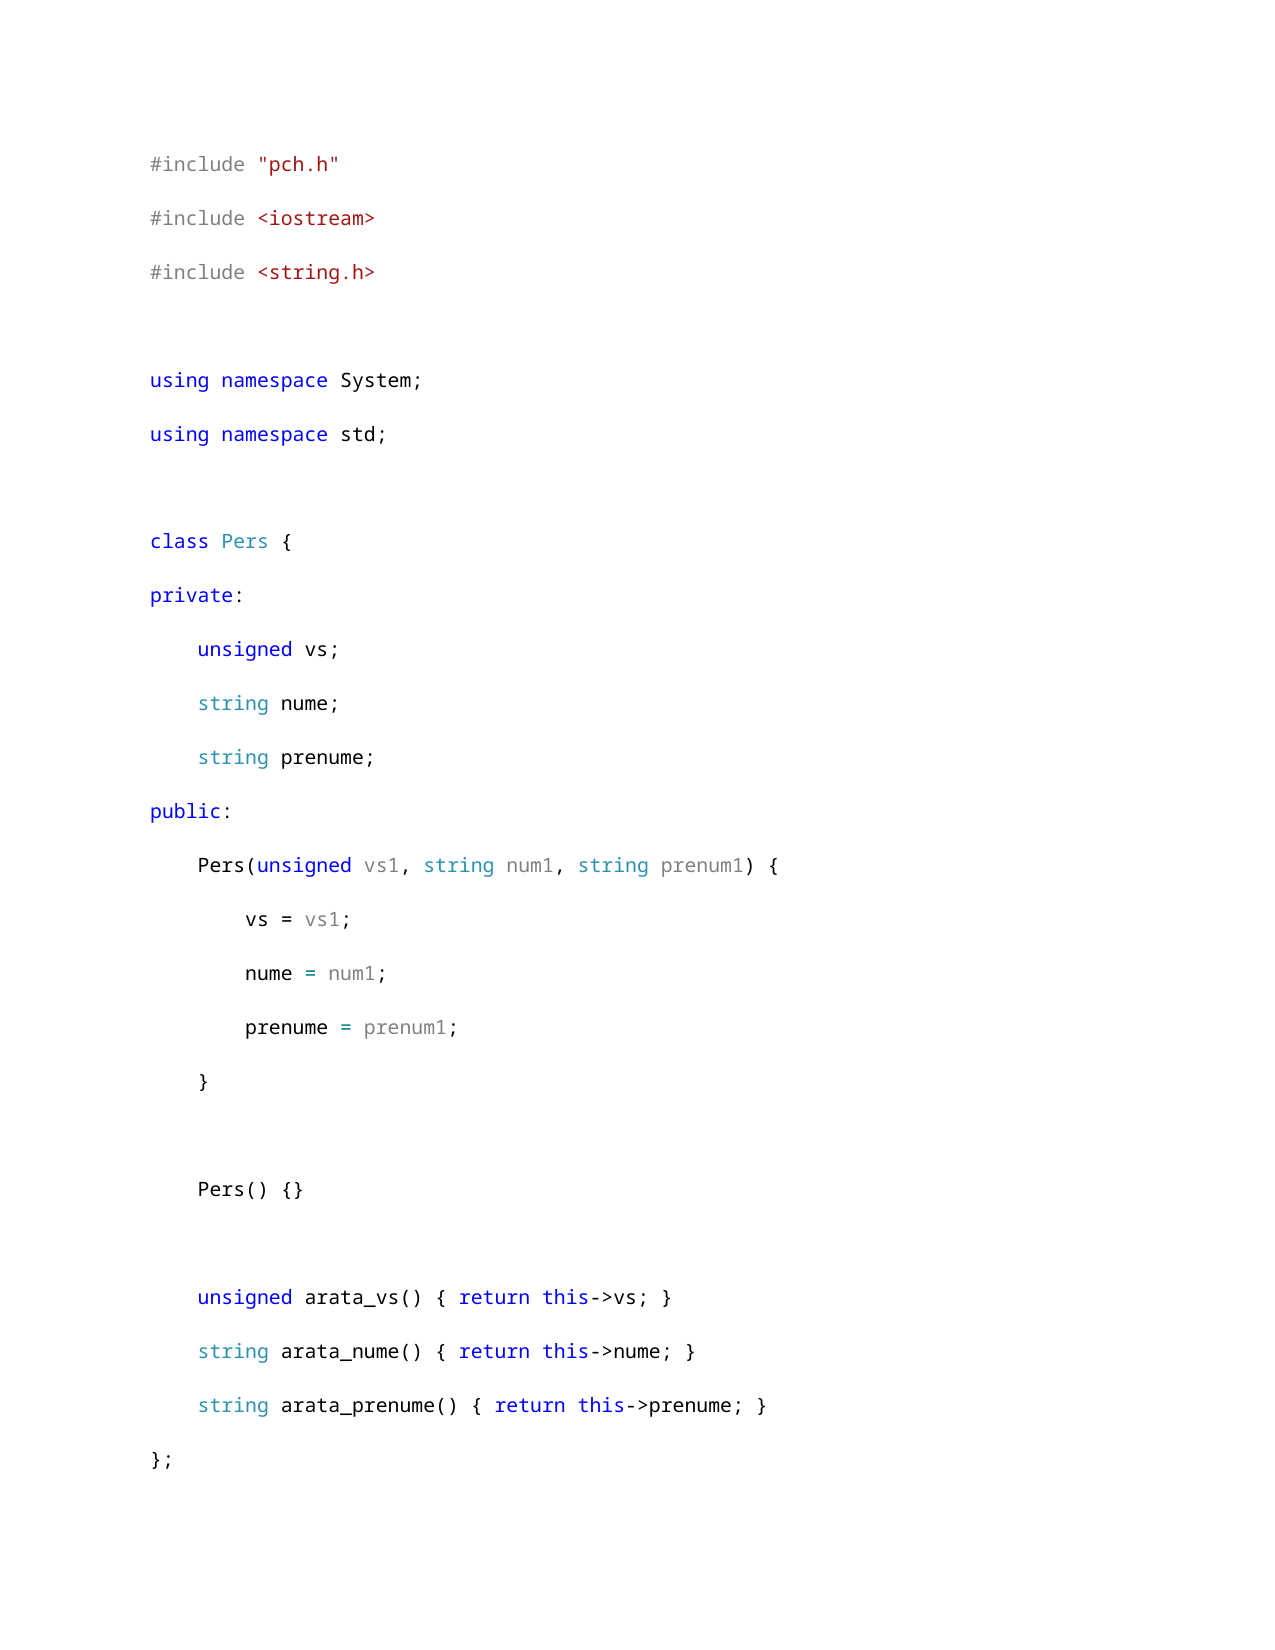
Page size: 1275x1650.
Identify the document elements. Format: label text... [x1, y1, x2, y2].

text #include <iostream> [150, 204, 1125, 231]
text #include <string.h> [150, 258, 1125, 285]
text public: [150, 797, 1125, 824]
text string arata_prenume() { return this->prenume; } [150, 1391, 1125, 1418]
text unsigned vs; [150, 636, 1125, 663]
text class Pers { [150, 528, 1125, 555]
text unsigned arata_vs() { return this->vs; } [150, 1283, 1125, 1310]
text vs = vs1; [150, 905, 1125, 932]
text nume = num1; [150, 959, 1125, 986]
text Pers(unsigned vs1, string num1, string prenum1) { [150, 851, 1125, 878]
text } [150, 1067, 1125, 1094]
text prenume = prenum1; [150, 1013, 1125, 1040]
text #include "pch.h" [150, 150, 1125, 177]
text Pers() {} [150, 1175, 1125, 1202]
text using namespace std; [150, 420, 1125, 447]
text string nume; [150, 689, 1125, 717]
text using namespace System; [150, 366, 1125, 393]
text }; [150, 1445, 1125, 1472]
text private: [150, 582, 1125, 609]
text string prenume; [150, 743, 1125, 771]
text string arata_nume() { return this->nume; } [150, 1337, 1125, 1364]
